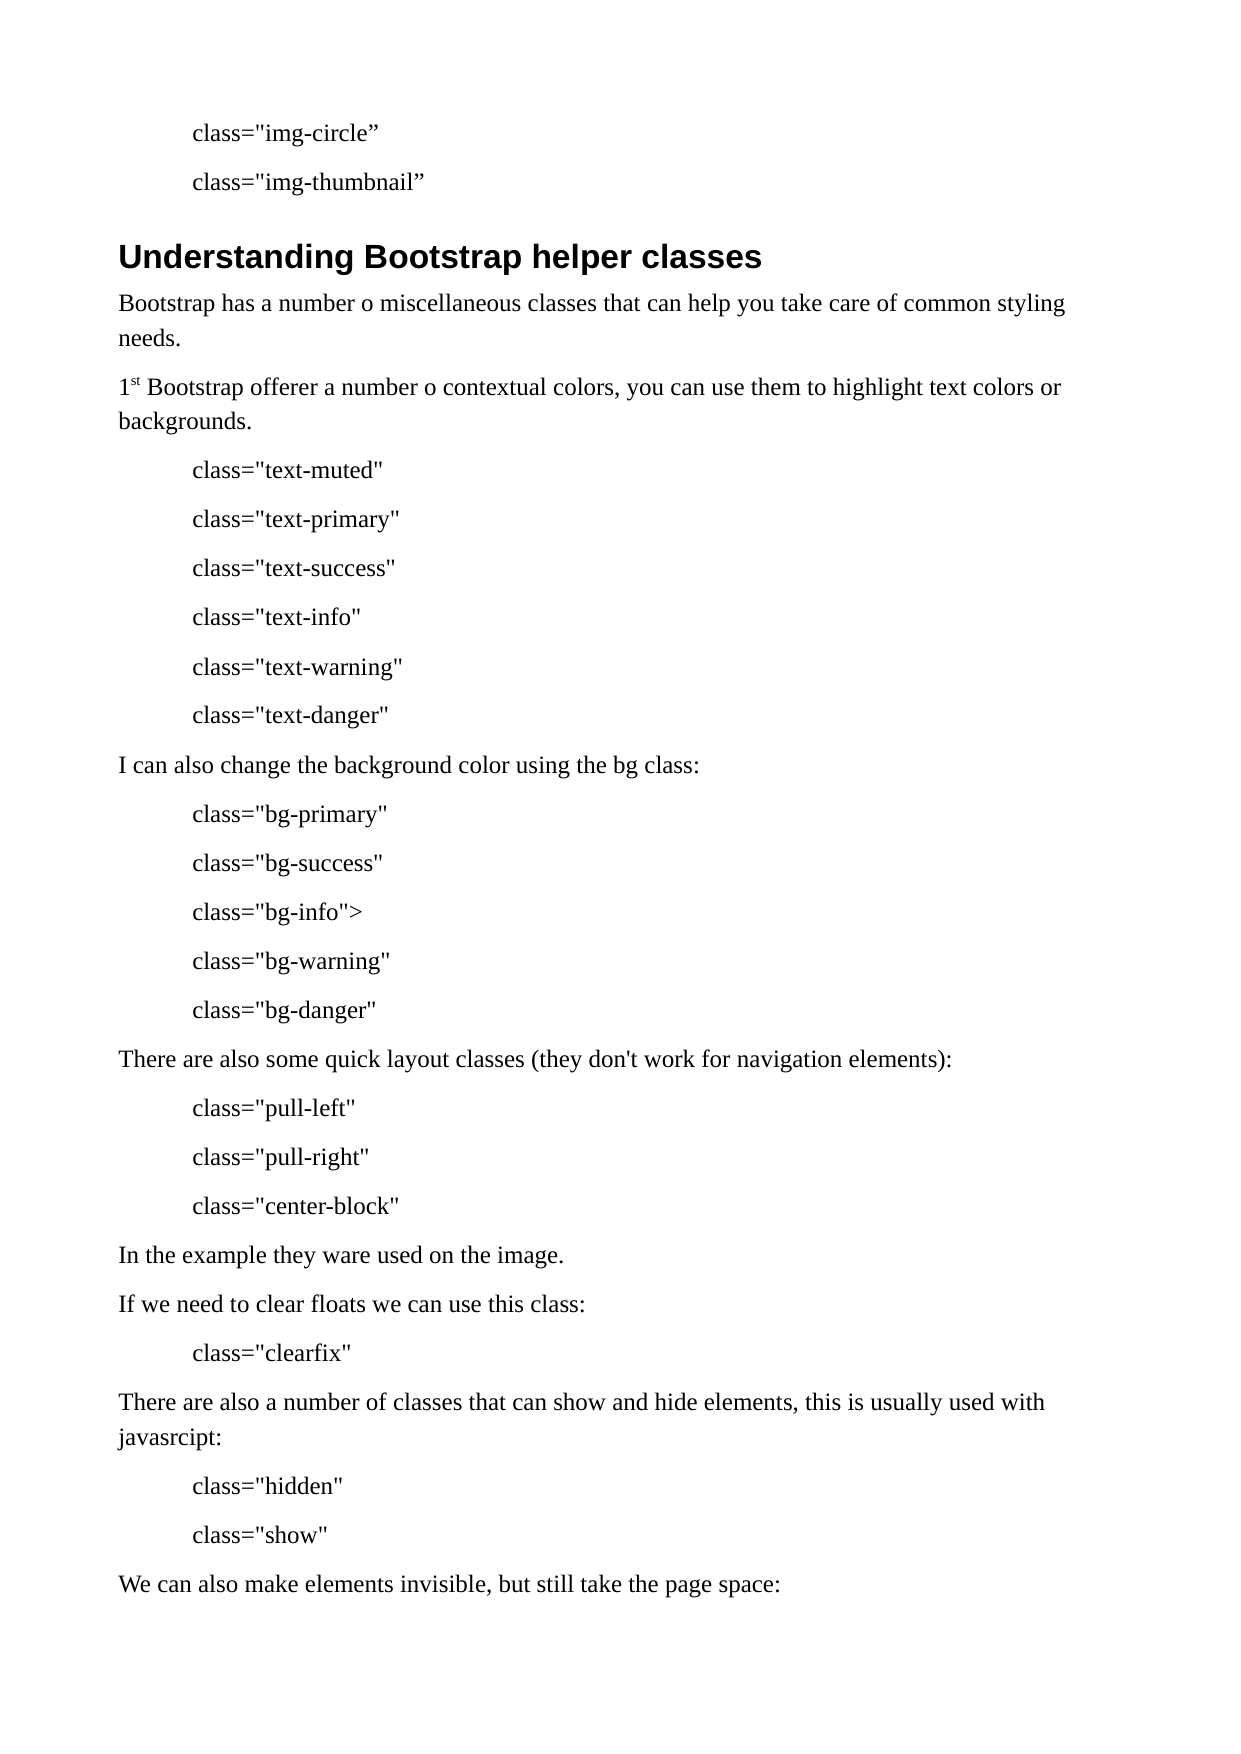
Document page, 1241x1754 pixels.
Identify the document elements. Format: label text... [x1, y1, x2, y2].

text class="text-primary" [118, 504, 1122, 533]
text class="text-warning" [118, 652, 1122, 680]
text class="text-danger" [118, 701, 1122, 729]
text If we need to clear floats we can use this class: [118, 1289, 1122, 1318]
text We can also make elements invisible, but still take the page space: [118, 1569, 1122, 1598]
text class="bg-warning" [118, 946, 1122, 975]
text class="bg-primary" [118, 799, 1122, 827]
text I can also change the background color using the bg class: [118, 750, 1122, 778]
text class="img-circle” [118, 118, 1122, 147]
text class="text-muted" [118, 455, 1122, 484]
text 1st Bootstrap offerer a number o contextual colors, you can use them to highlight text colors or backgrounds. [118, 372, 1122, 435]
text In the example they ware used on the image. [118, 1240, 1122, 1269]
text class="bg-success" [118, 848, 1122, 877]
text class="hidden" [118, 1471, 1122, 1500]
text class="img-thumbnail” [118, 167, 1122, 196]
text class="show" [118, 1520, 1122, 1549]
text class="bg-info"> [118, 897, 1122, 926]
text class="bg-danger" [118, 995, 1122, 1024]
text class="pull-right" [118, 1142, 1122, 1171]
text class="text-info" [118, 602, 1122, 631]
text Bootstrap has a number o miscellaneous classes that can help you take care of common styling needs. [118, 288, 1122, 351]
text class="text-success" [118, 553, 1122, 582]
text There are also some quick layout classes (they don't work for navigation elements): [118, 1044, 1122, 1073]
text class="pull-left" [118, 1093, 1122, 1122]
subtitle Understanding Bootstrap helper classes [118, 237, 1122, 276]
text class="clearfix" [118, 1338, 1122, 1367]
text There are also a number of classes that can show and hide elements, this is usually used with javasrcipt: [118, 1387, 1122, 1451]
text class="center-block" [118, 1191, 1122, 1220]
